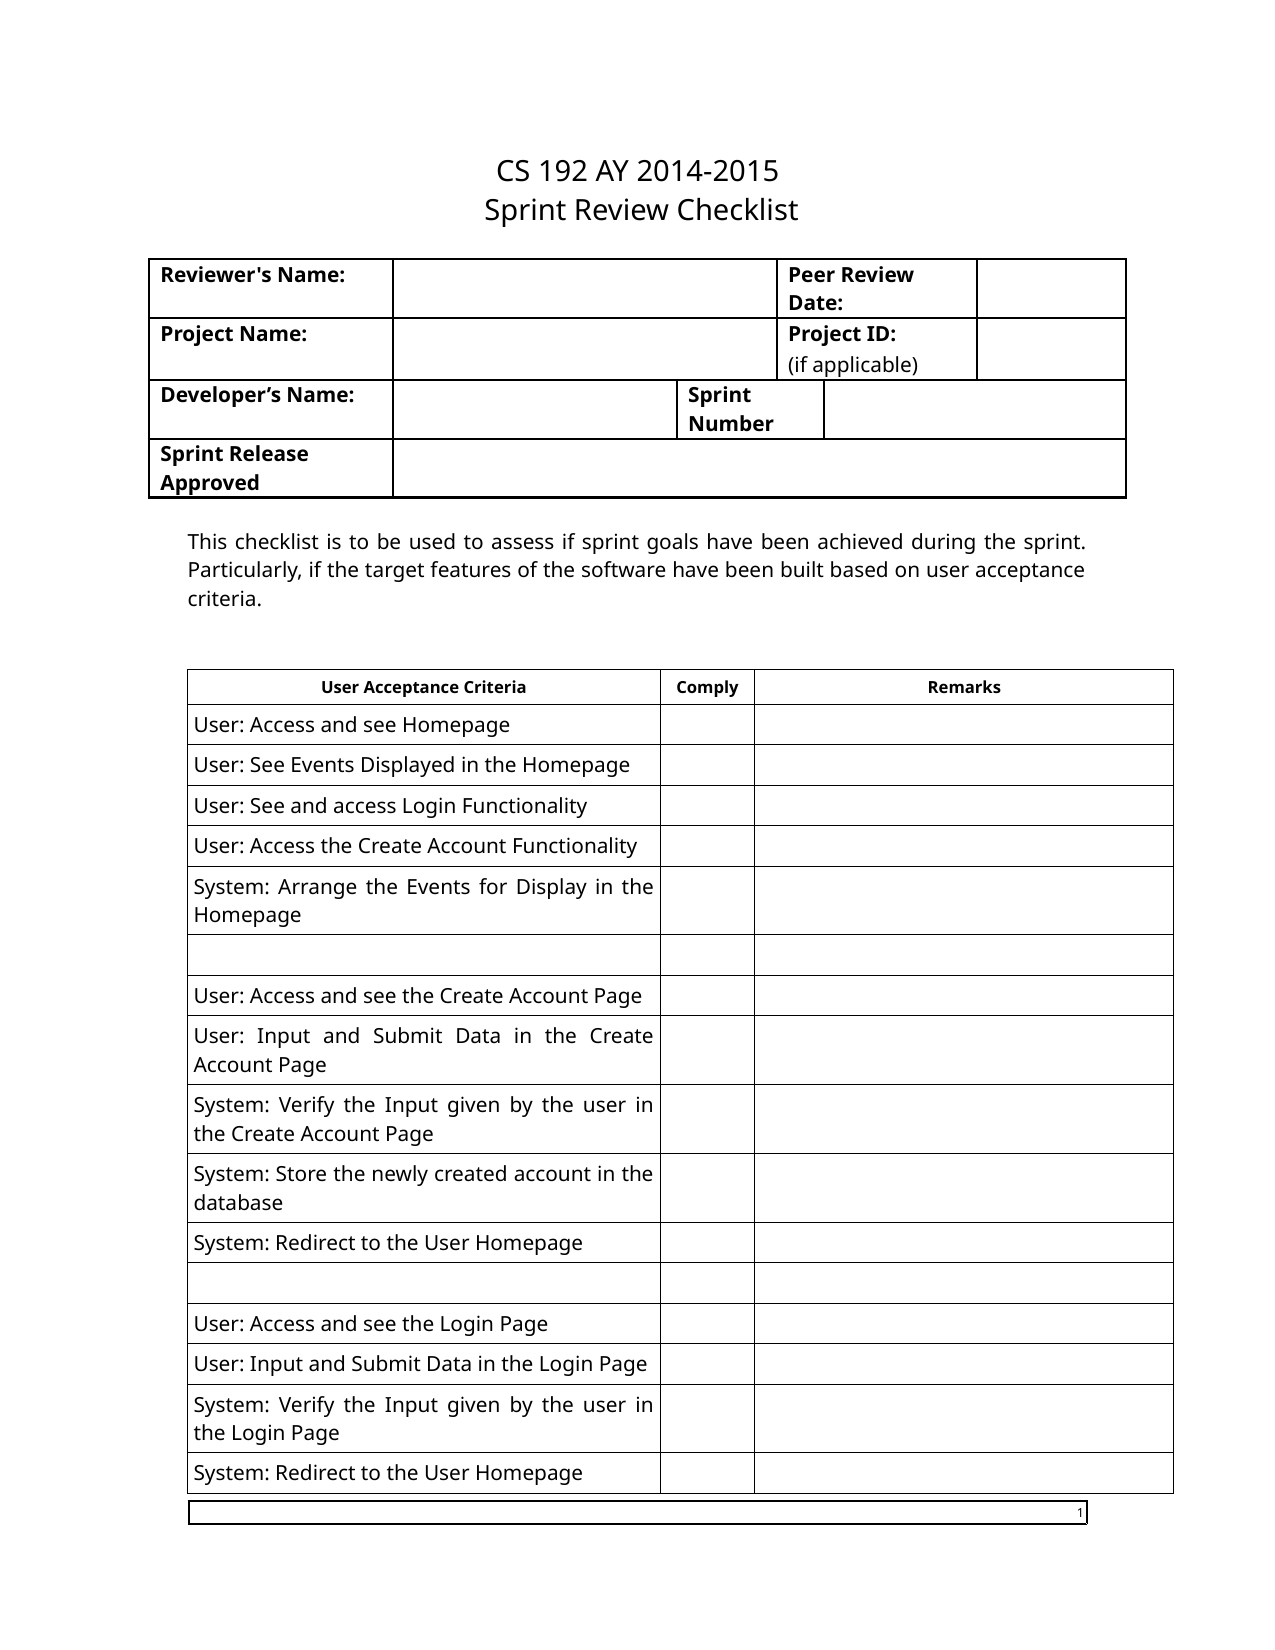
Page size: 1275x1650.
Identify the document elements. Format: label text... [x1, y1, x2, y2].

table_cell Project Name: [150, 319, 392, 378]
table_cell System: Store the newly created account in the database [188, 1154, 660, 1222]
table_cell [755, 745, 1173, 785]
table_cell [755, 1344, 1173, 1383]
table_cell System: Redirect to the User Homepage [188, 1453, 660, 1493]
table_cell [661, 1344, 754, 1383]
table_cell [661, 1016, 754, 1084]
table_cell System: Redirect to the User Homepage [188, 1223, 660, 1262]
table_cell User: Input and Submit Data in the Create Account Page [188, 1016, 660, 1084]
table_cell [755, 1453, 1173, 1493]
table_cell User: Input and Submit Data in the Login Page [188, 1344, 660, 1383]
table_cell [755, 705, 1173, 744]
table_cell User: Access and see the Create Account Page [188, 976, 660, 1015]
table_cell [755, 1016, 1173, 1084]
table_cell User: Access the Create Account Functionality [188, 826, 660, 866]
table_header Comply [661, 670, 754, 704]
table_cell [661, 1304, 754, 1343]
table_cell [755, 1263, 1173, 1303]
table_cell [661, 1385, 754, 1452]
table_cell Developer’s Name: [150, 381, 392, 437]
table_cell User: See and access Login Functionality [188, 786, 660, 825]
table_cell [661, 786, 754, 825]
table_header User Acceptance Criteria [188, 670, 660, 704]
table_cell [661, 1223, 754, 1262]
table_cell [755, 935, 1173, 975]
table_cell [755, 826, 1173, 866]
table_cell System: Verify the Input given by the user in the Login Page [188, 1385, 660, 1452]
table_cell [661, 1154, 754, 1222]
table_cell [755, 786, 1173, 825]
table_cell [661, 1263, 754, 1303]
table_cell [978, 319, 1125, 378]
table_cell (if applicable) [778, 348, 976, 378]
table_cell [755, 1223, 1173, 1262]
table_cell System: Verify the Input given by the user in the Create Account Page [188, 1085, 660, 1153]
table_cell [661, 705, 754, 744]
table_cell [755, 1304, 1173, 1343]
table_cell [661, 935, 754, 975]
table_cell [825, 381, 1125, 437]
table_cell User: Access and see Homepage [188, 705, 660, 744]
text CS 192 AY 2014-2015 [187, 150, 1087, 190]
table_cell [755, 1385, 1173, 1452]
table_cell [394, 319, 776, 378]
table_cell Sprint Release Approved [150, 440, 392, 496]
table_cell [661, 745, 754, 785]
table_cell [661, 1085, 754, 1153]
table_cell [394, 381, 676, 437]
table_header Reviewer's Name: [150, 260, 392, 317]
table_cell [755, 867, 1173, 934]
table_cell [661, 1453, 754, 1493]
table_cell [188, 935, 660, 975]
table_cell Project ID: [778, 319, 976, 348]
table_cell System: Arrange the Events for Display in the Homepage [188, 867, 660, 934]
text This checklist is to be used to assess if sprint goals have been achieved during the sprint. Particularly, if the target features of the software have been built based on user acceptance criteria. [187, 527, 1087, 612]
table_cell [394, 440, 1125, 496]
table_header Remarks [755, 670, 1173, 704]
table_cell User: See Events Displayed in the Homepage [188, 745, 660, 785]
table_cell [661, 826, 754, 866]
table_cell [755, 1085, 1173, 1153]
table_cell [755, 1154, 1173, 1222]
table_cell [661, 867, 754, 934]
table_cell [188, 1263, 660, 1303]
table_cell [661, 976, 754, 1015]
table_cell Sprint Number [678, 381, 823, 437]
text Sprint Review Checklist [187, 190, 1087, 229]
table_cell [755, 976, 1173, 1015]
table_header [394, 260, 776, 317]
table_cell User: Access and see the Login Page [188, 1304, 660, 1343]
table_header Peer Review Date: [778, 260, 976, 317]
table_header [978, 260, 1125, 317]
